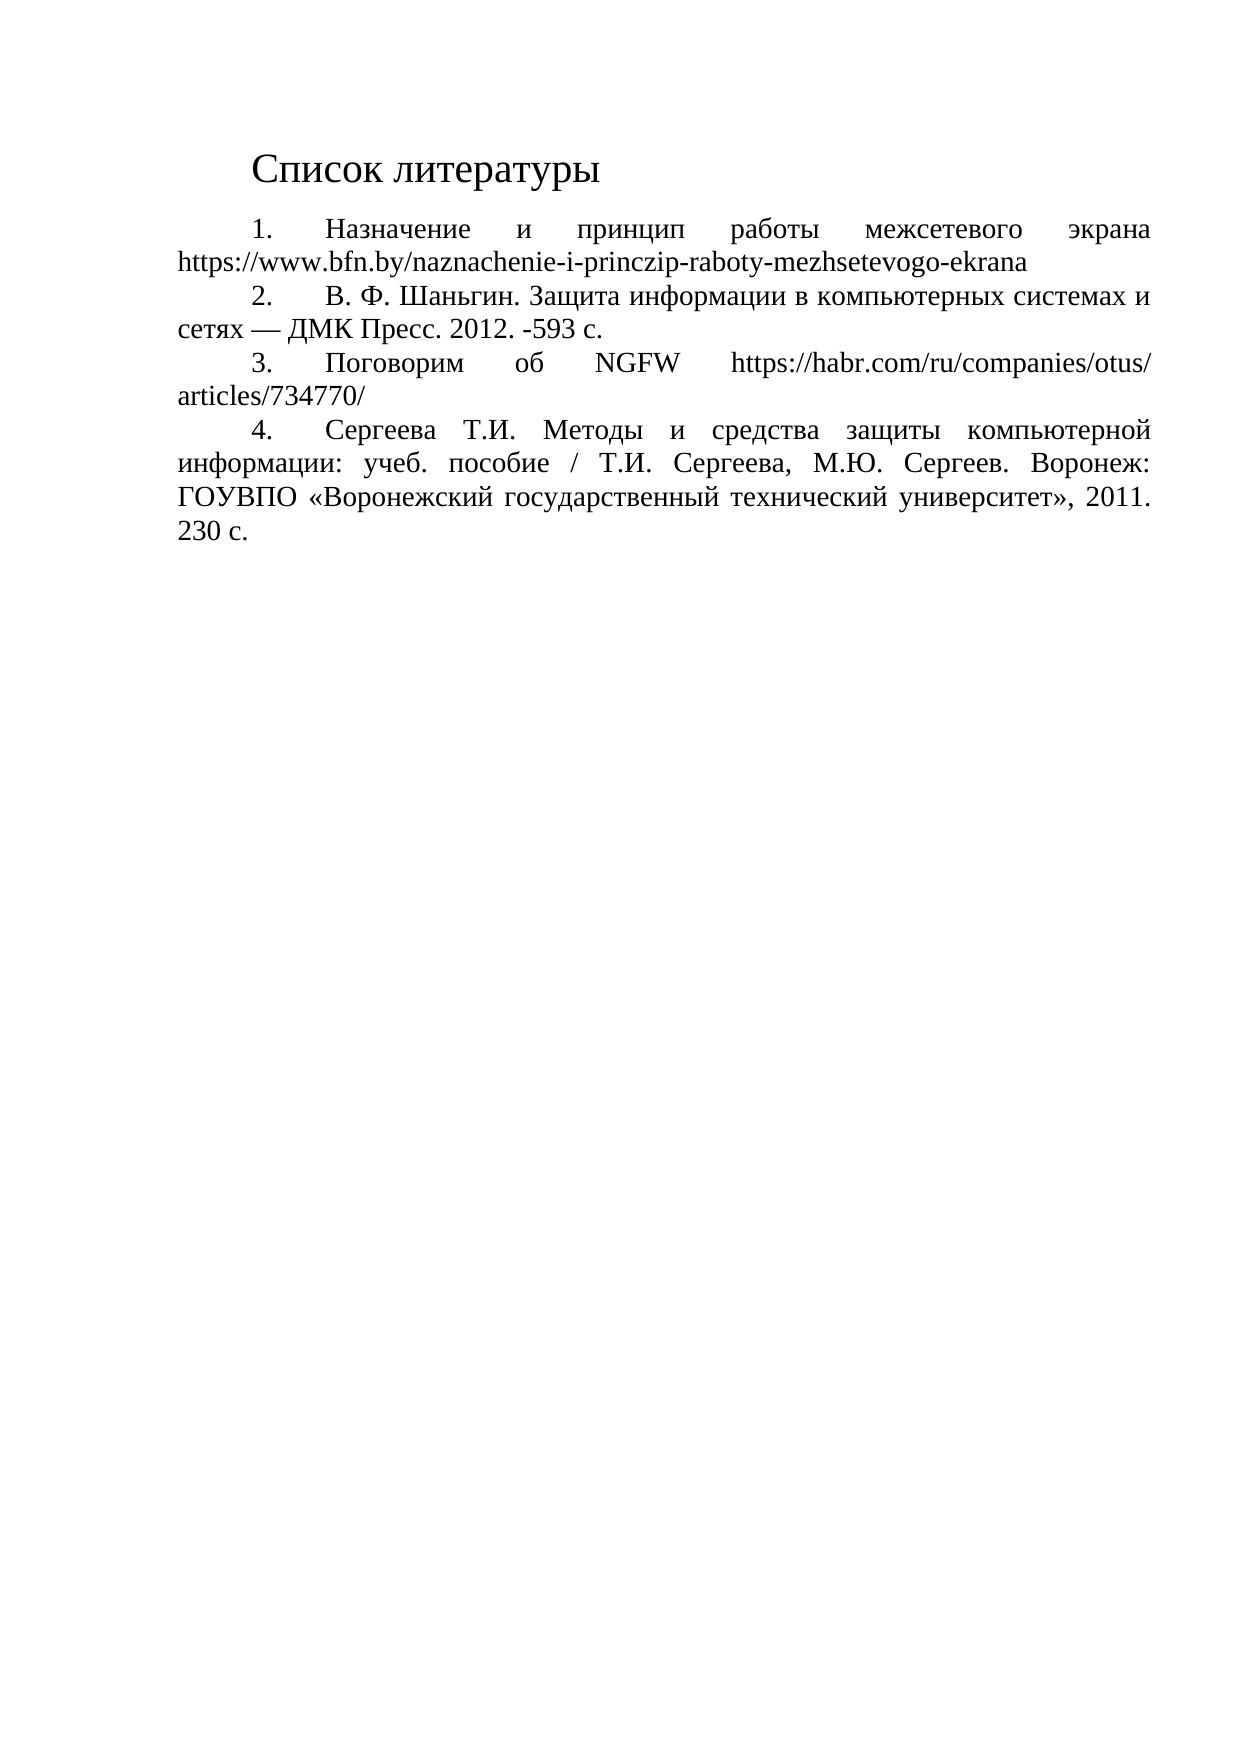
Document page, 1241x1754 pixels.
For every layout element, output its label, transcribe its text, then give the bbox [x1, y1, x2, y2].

subtitle Список литературы [177, 143, 1152, 191]
list Назначение и принцип работы межсетевого экрана https://www.bfn.by/naznachenie-i-princzip-raboty-mezhsetevogo-ekrana [177, 211, 1152, 278]
list Поговорим об NGFW https://habr.com/ru/companies/otus/ articles/734770/ [177, 345, 1152, 412]
list Сергеева Т.И. Методы и средства защиты компьютерной информации: учеб. пособие / Т.И. Сергеева, М.Ю. Сергеев. Воронеж: ГОУВПО «Воронежский государственный технический университет», 2011. 230 с. [177, 412, 1152, 546]
list В. Ф. Шаньгин. Защита информации в компьютерных системах и сетях — ДМК Пресс. 2012. -593 с. [177, 278, 1152, 345]
